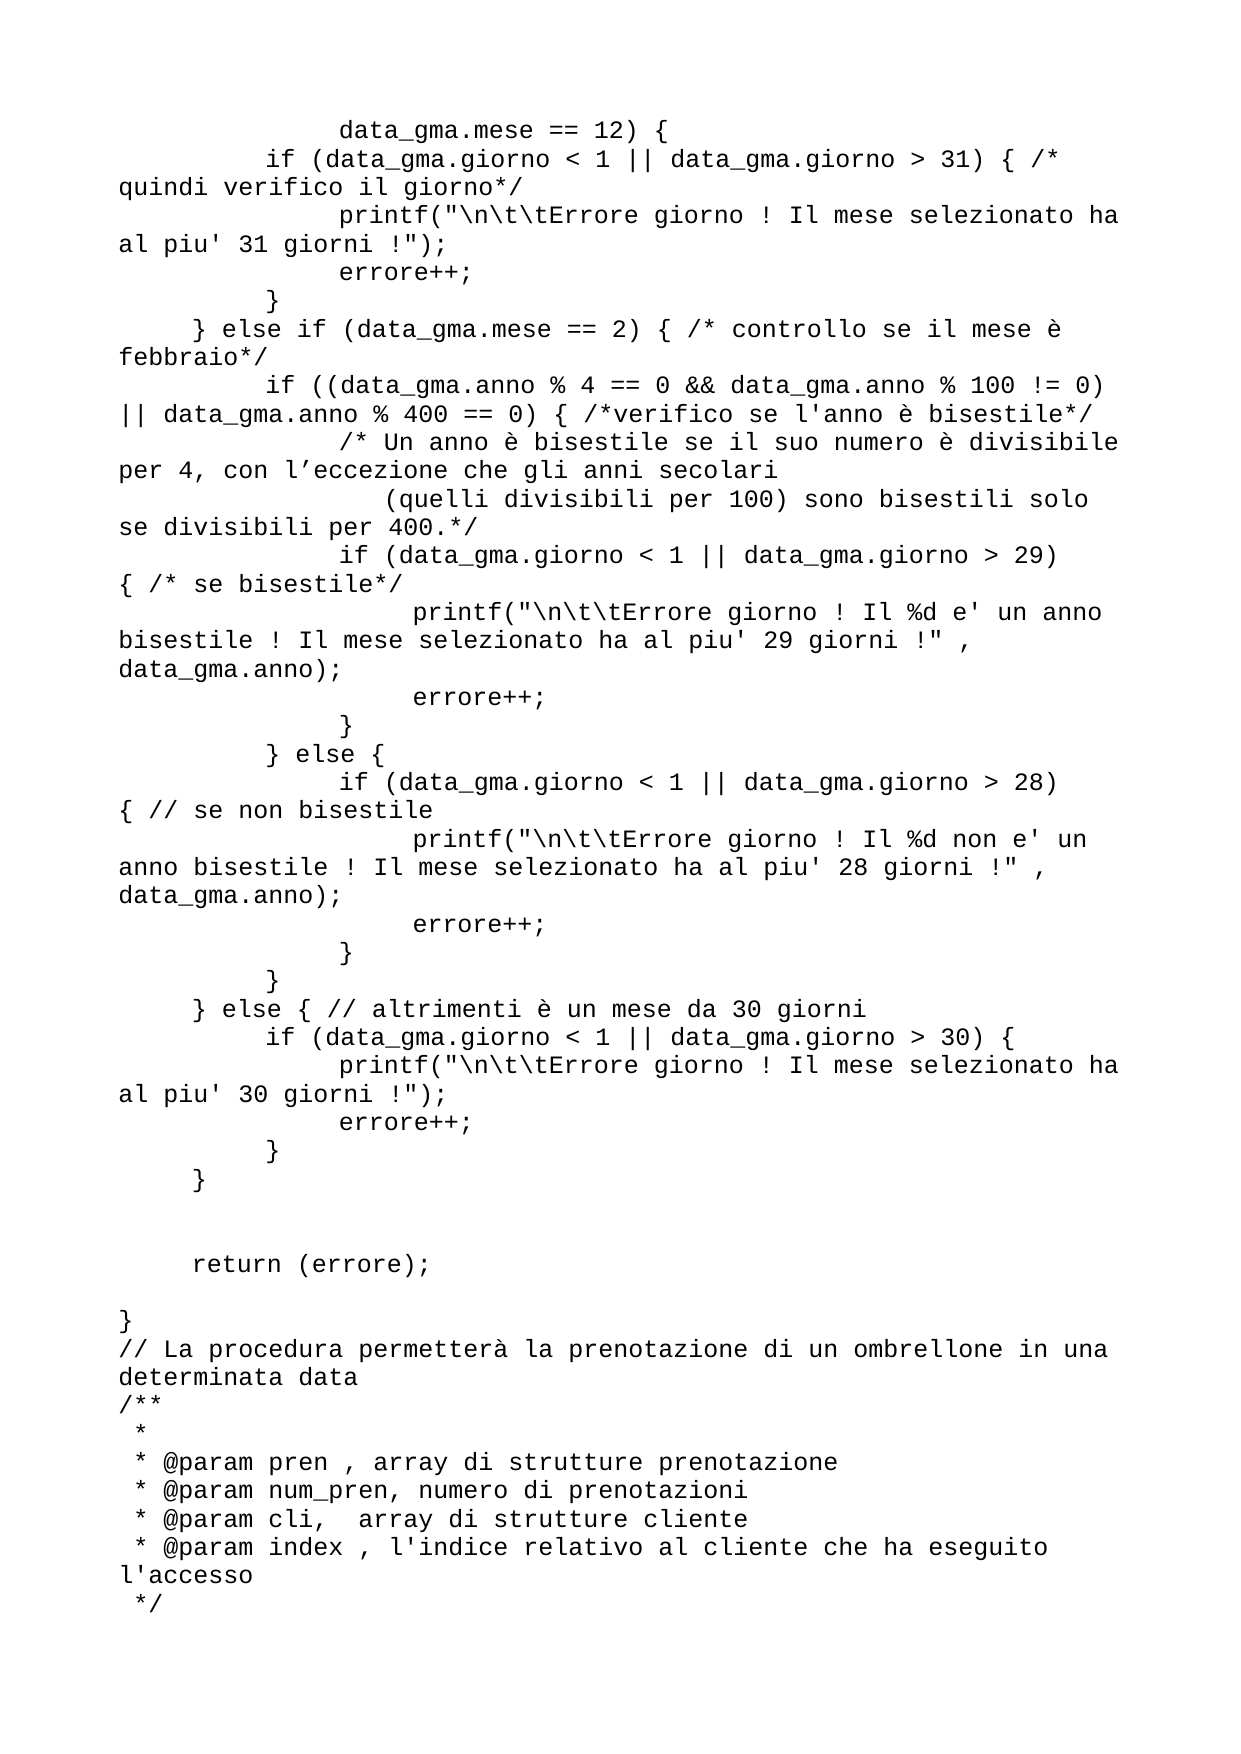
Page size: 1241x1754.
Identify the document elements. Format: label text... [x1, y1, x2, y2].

text data_gma.mese == 12) { if (data_gma.giorno < 1 || data_gma.giorno > 31) { /* quindi verifico il giorno*/ printf("\n\t\tErrore giorno ! Il mese selezionato ha al piu' 31 giorni !"); errore++; } } else if (data_gma.mese == 2) { /* controllo se il mese è febbraio*/ if ((data_gma.anno % 4 == 0 && data_gma.anno % 100 != 0) || data_gma.anno % 400 == 0) { /*verifico se l'anno è bisestile*/ /* Un anno è bisestile se il suo numero è divisibile per 4, con l’eccezione che gli anni secolari (quelli divisibili per 100) sono bisestili solo se divisibili per 400.*/ if (data_gma.giorno < 1 || data_gma.giorno > 29) { /* se bisestile*/ printf("\n\t\tErrore giorno ! Il %d e' un anno bisestile ! Il mese selezionato ha al piu' 29 giorni !" , data_gma.anno); errore++; } } else { if (data_gma.giorno < 1 || data_gma.giorno > 28) { // se non bisestile printf("\n\t\tErrore giorno ! Il %d non e' un anno bisestile ! Il mese selezionato ha al piu' 28 giorni !" , data_gma.anno); errore++; } } } else { // altrimenti è un mese da 30 giorni if (data_gma.giorno < 1 || data_gma.giorno > 30) { printf("\n\t\tErrore giorno ! Il mese selezionato ha al piu' 30 giorni !"); errore++; } } return (errore); } // La procedura permetterà la prenotazione di un ombrellone in una determinata data /** * * @param pren , array di strutture prenotazione * @param num_pren, numero di prenotazioni * @param cli, array di strutture cliente * @param index , l'indice relativo al cliente che ha eseguito l'accesso */ [118, 118, 1122, 1620]
